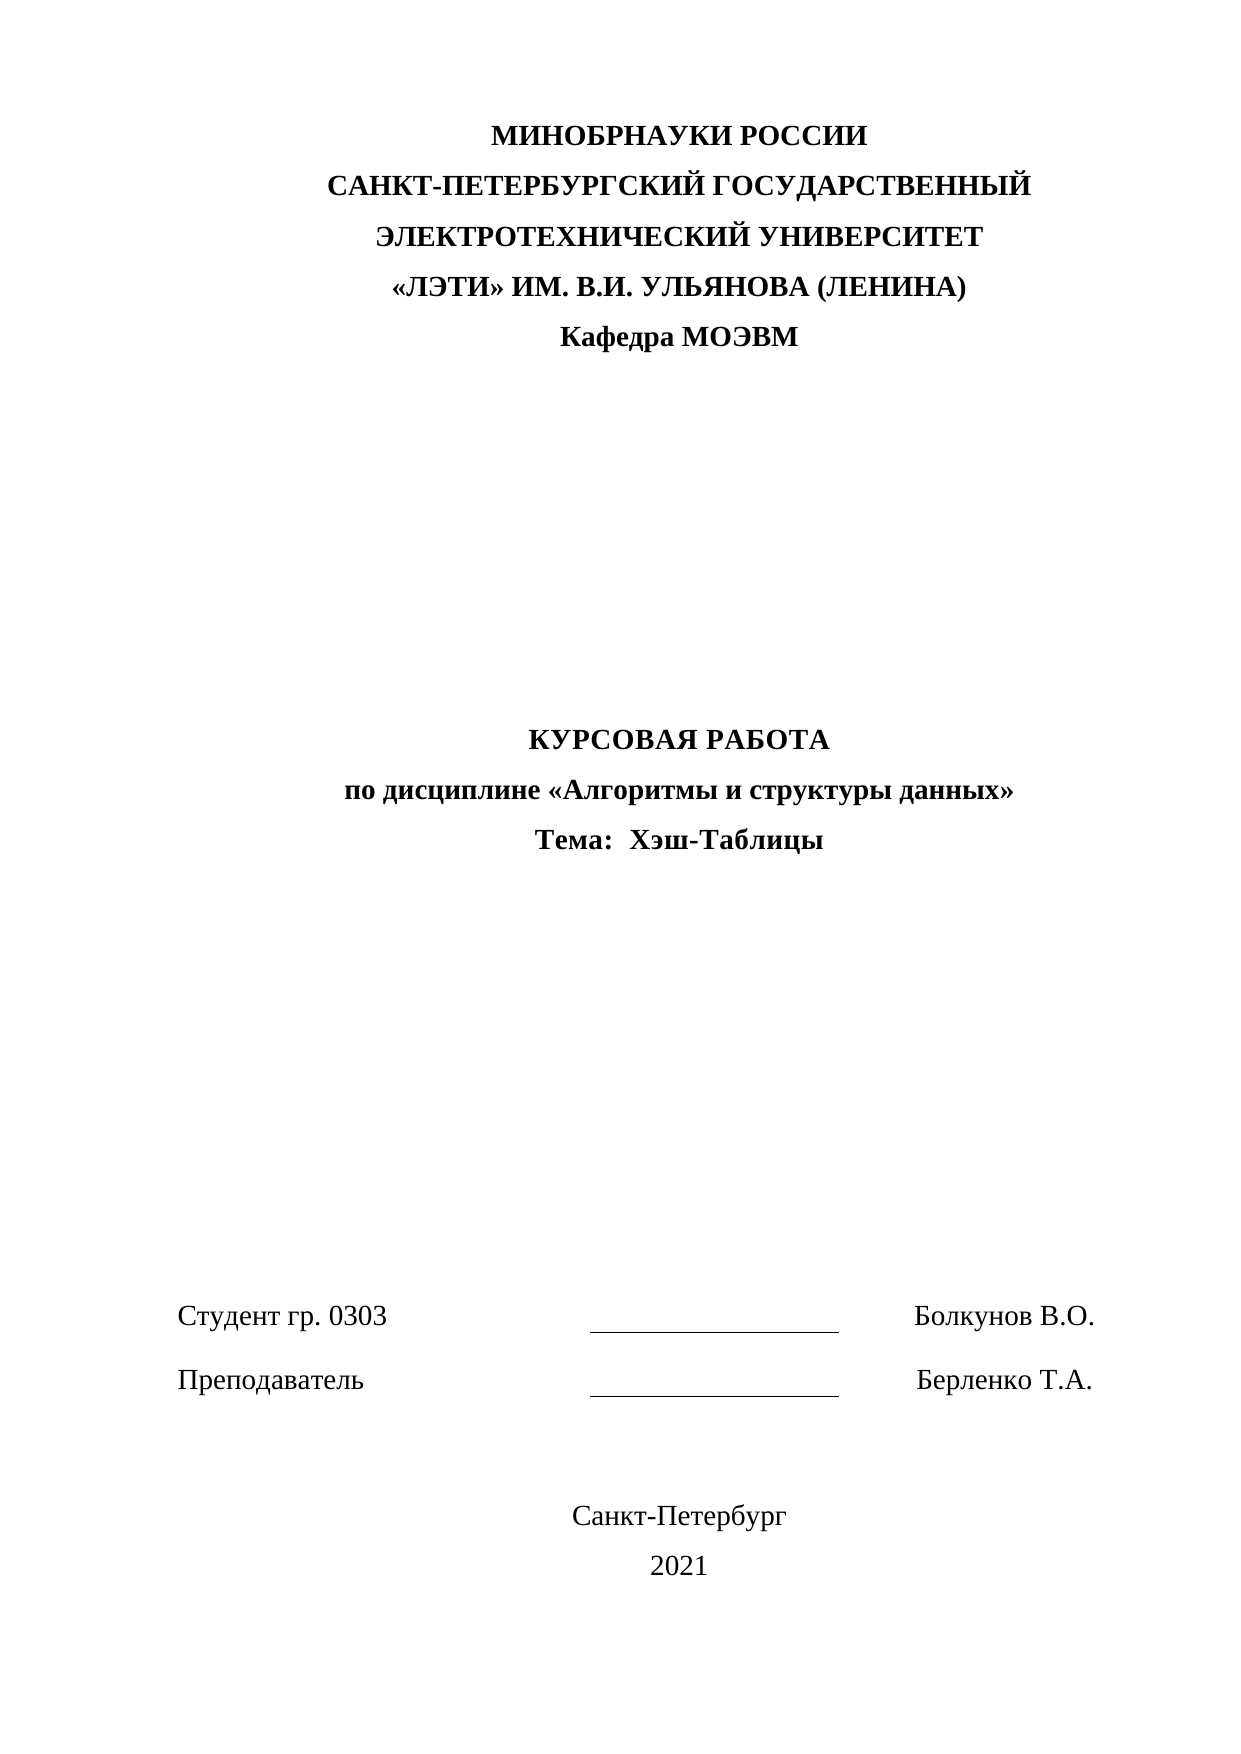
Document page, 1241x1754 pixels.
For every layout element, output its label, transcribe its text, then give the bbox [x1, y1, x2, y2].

text Санкт-Петербургский государственный [177, 168, 1181, 202]
table_header [590, 1268, 839, 1332]
text 2021 [177, 1548, 1181, 1582]
text по дисциплине «Алгоритмы и структуры данных» [177, 772, 1181, 806]
table_cell Преподаватель [166, 1332, 590, 1396]
table_header Студент гр. 0303 [166, 1268, 590, 1332]
text Кафедра МОЭВМ [177, 319, 1181, 353]
text Курсовая РАБОТА [177, 722, 1181, 755]
text МИНОБРНАУКИ РОССИИ [177, 118, 1181, 152]
table_header Болкунов В.О. [839, 1268, 1170, 1332]
text Санкт-Петербург [177, 1498, 1181, 1531]
table_cell [590, 1333, 839, 1396]
text Тема: Хэш-Таблицы [177, 822, 1181, 856]
text «ЛЭТИ» им. В.И. Ульянова (Ленина) [177, 269, 1181, 303]
table_cell Берленко Т.А. [839, 1332, 1170, 1396]
text электротехнический университет [177, 219, 1181, 252]
